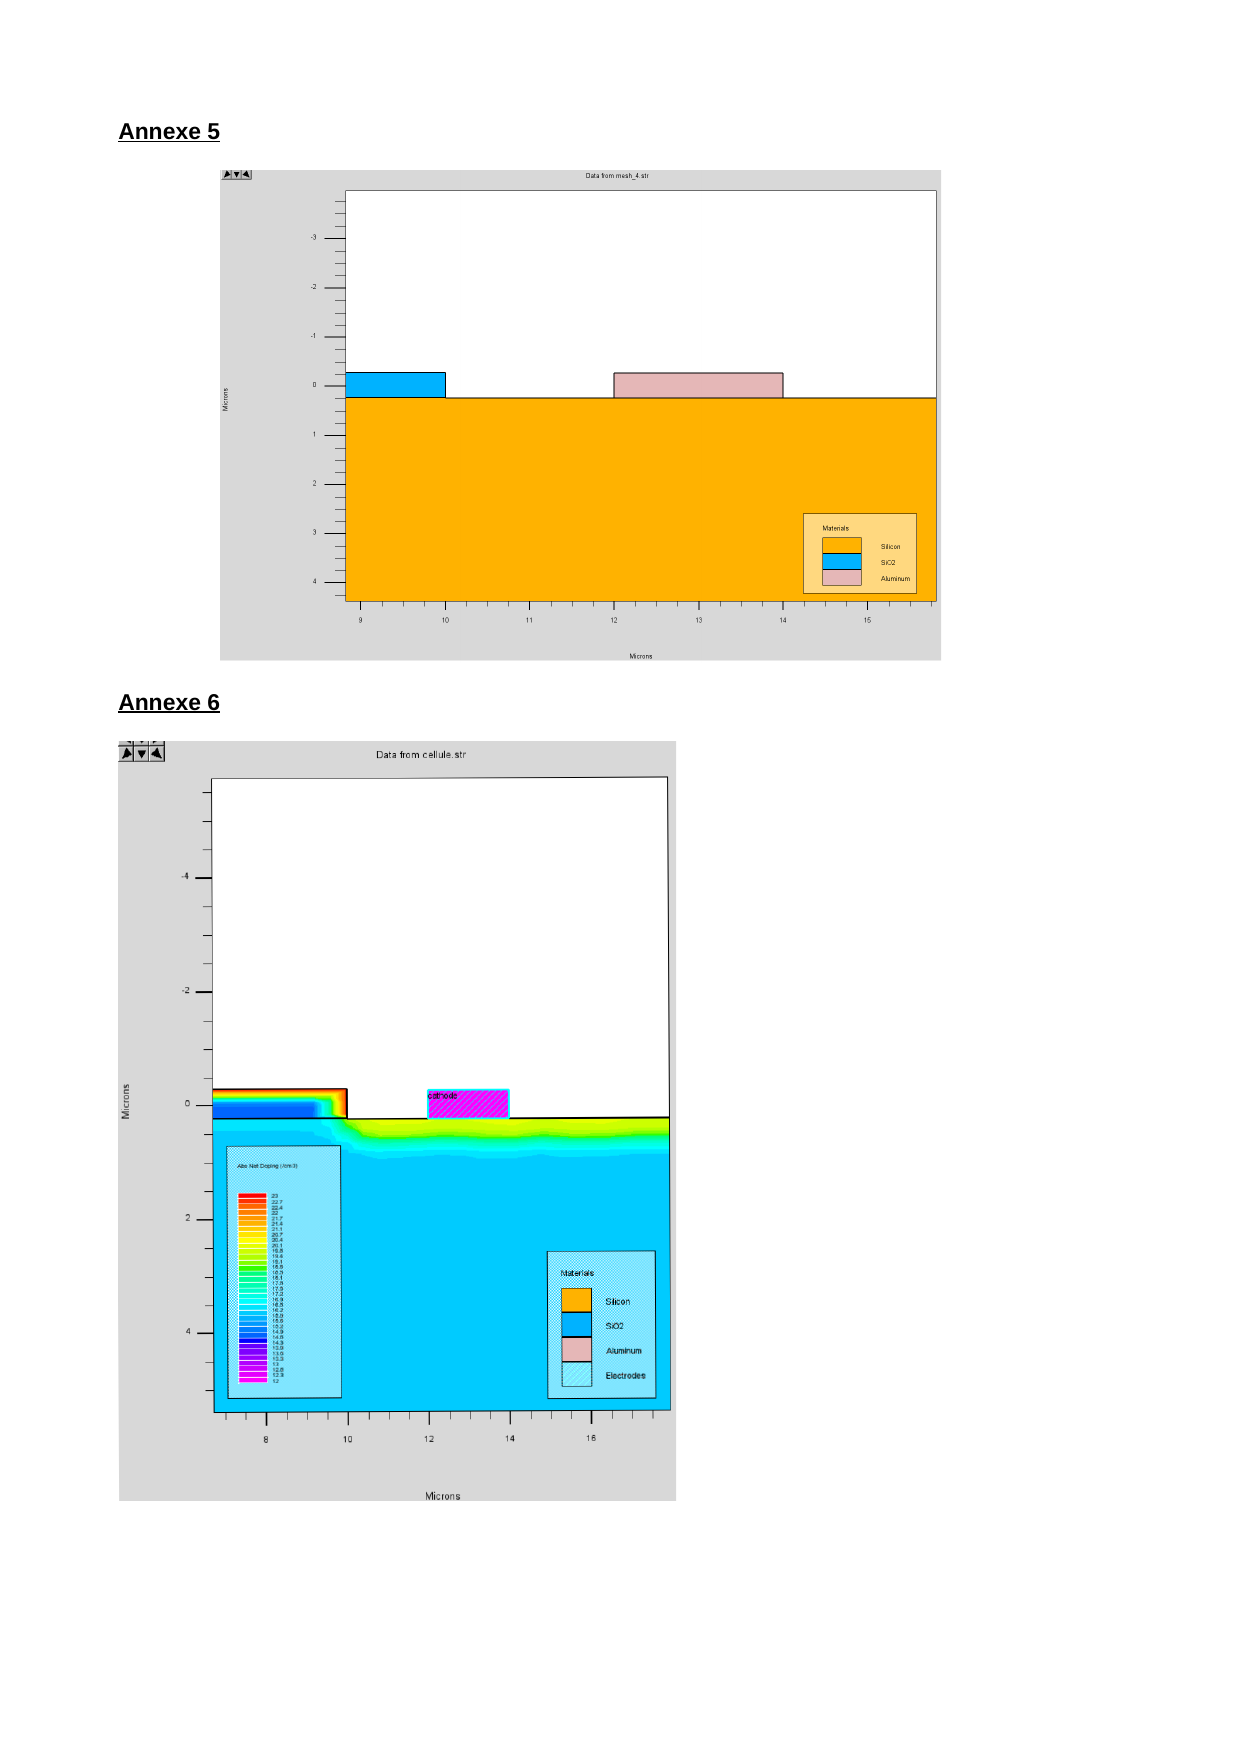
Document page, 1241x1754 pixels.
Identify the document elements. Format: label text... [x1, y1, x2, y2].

picture [220, 170, 942, 663]
text Annexe 5 [118, 118, 1122, 662]
picture [118, 741, 677, 1501]
text Annexe 6 [118, 689, 1122, 715]
